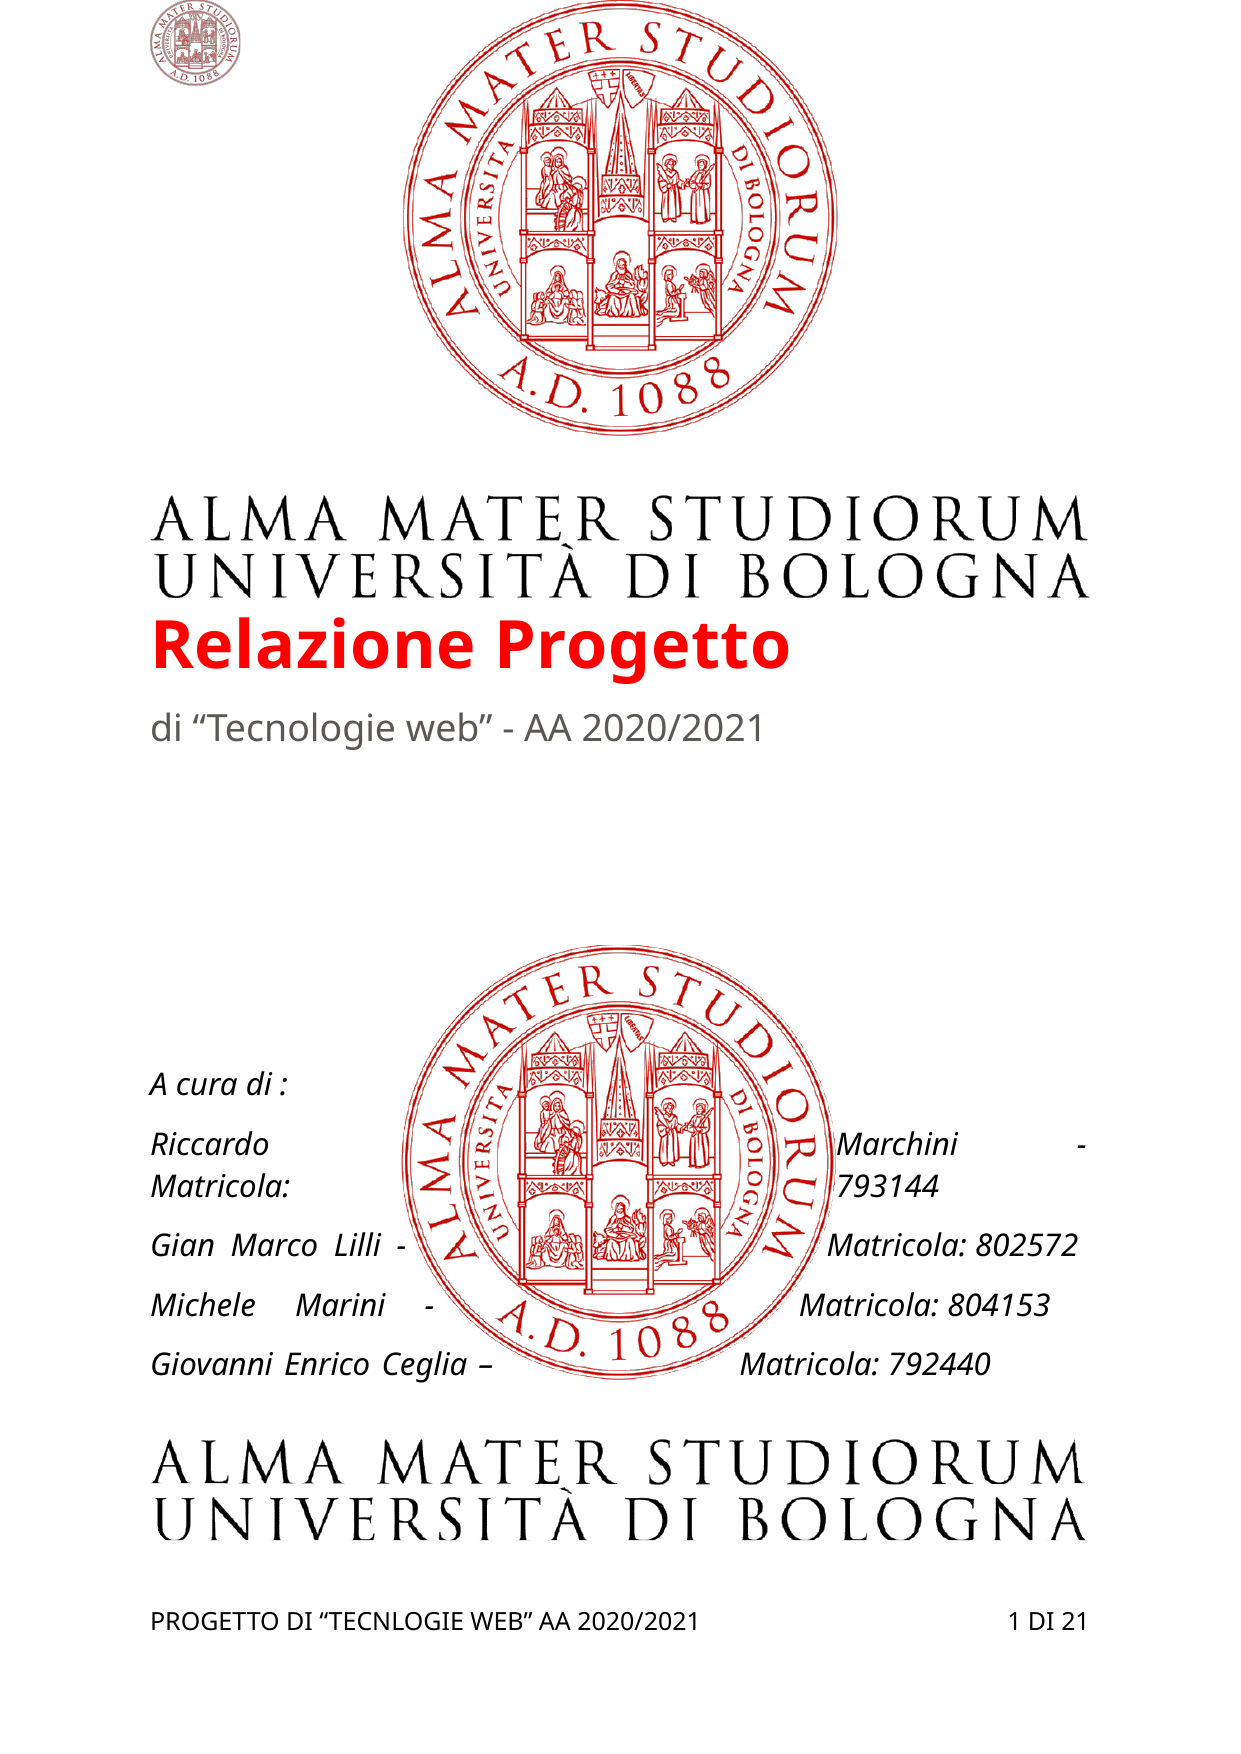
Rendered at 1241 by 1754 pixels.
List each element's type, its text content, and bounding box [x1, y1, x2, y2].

text [670, 1223, 707, 1256]
text [742, 1223, 817, 1266]
text Riccardo Marchini - Matricola: 793144 [469, 1122, 505, 1207]
text Riccardo Marchini - Matricola: 793144 [460, 1122, 469, 1207]
text Riccardo Marchini - Matricola: 793144 [829, 1122, 1090, 1207]
text Riccardo Marchini - Matricola: 793144 [150, 1122, 406, 1207]
text Riccardo Marchini - Matricola: 793144 [498, 1122, 518, 1207]
text Relazione Progetto [150, 270, 1090, 688]
text - Matricola: 802572 [806, 1223, 1090, 1266]
text [577, 1063, 586, 1091]
text A cura di : [150, 1062, 425, 1105]
text [532, 1072, 574, 1086]
text [671, 1069, 711, 1080]
text [563, 1223, 585, 1260]
text [451, 1283, 787, 1325]
text Riccardo Marchini - Matricola: 793144 [733, 1122, 769, 1207]
text Giovanni Enrico Ceglia – Matricola: 792440 [150, 1342, 1090, 1384]
text Riccardo Marchini - Matricola: 793144 [526, 1180, 585, 1193]
text di “Tecnologie web” - AA 2020/2021 [150, 701, 1090, 752]
text Gian Marco Lilli [150, 1223, 427, 1266]
text Riccardo Marchini - Matricola: 793144 [721, 1122, 739, 1207]
text [721, 1223, 756, 1266]
text Riccardo Marchini - Matricola: 793144 [598, 1141, 642, 1162]
text [809, 1062, 1090, 1105]
text [654, 1072, 709, 1091]
text [526, 1086, 586, 1105]
text [480, 1062, 521, 1105]
text [720, 1062, 757, 1105]
text [626, 1062, 644, 1105]
text [526, 1223, 550, 1263]
text Riccardo Marchini - Matricola: 793144 [773, 1122, 827, 1207]
text [745, 1062, 819, 1105]
text [617, 1062, 623, 1105]
text - Matricola: 804153 [758, 1283, 1090, 1325]
text Michele Marini [150, 1283, 474, 1325]
text Riccardo Marchini - Matricola: 793144 [411, 1122, 464, 1207]
text Riccardo Marchini - Matricola: 793144 [654, 1159, 714, 1174]
text [419, 1062, 493, 1105]
text Riccardo Marchini - Matricola: 793144 [465, 1122, 474, 1207]
text [421, 1223, 496, 1266]
text [595, 1062, 613, 1105]
text [654, 1085, 714, 1105]
text Riccardo Marchini - Matricola: 793144 [593, 1162, 647, 1207]
text [482, 1223, 518, 1266]
